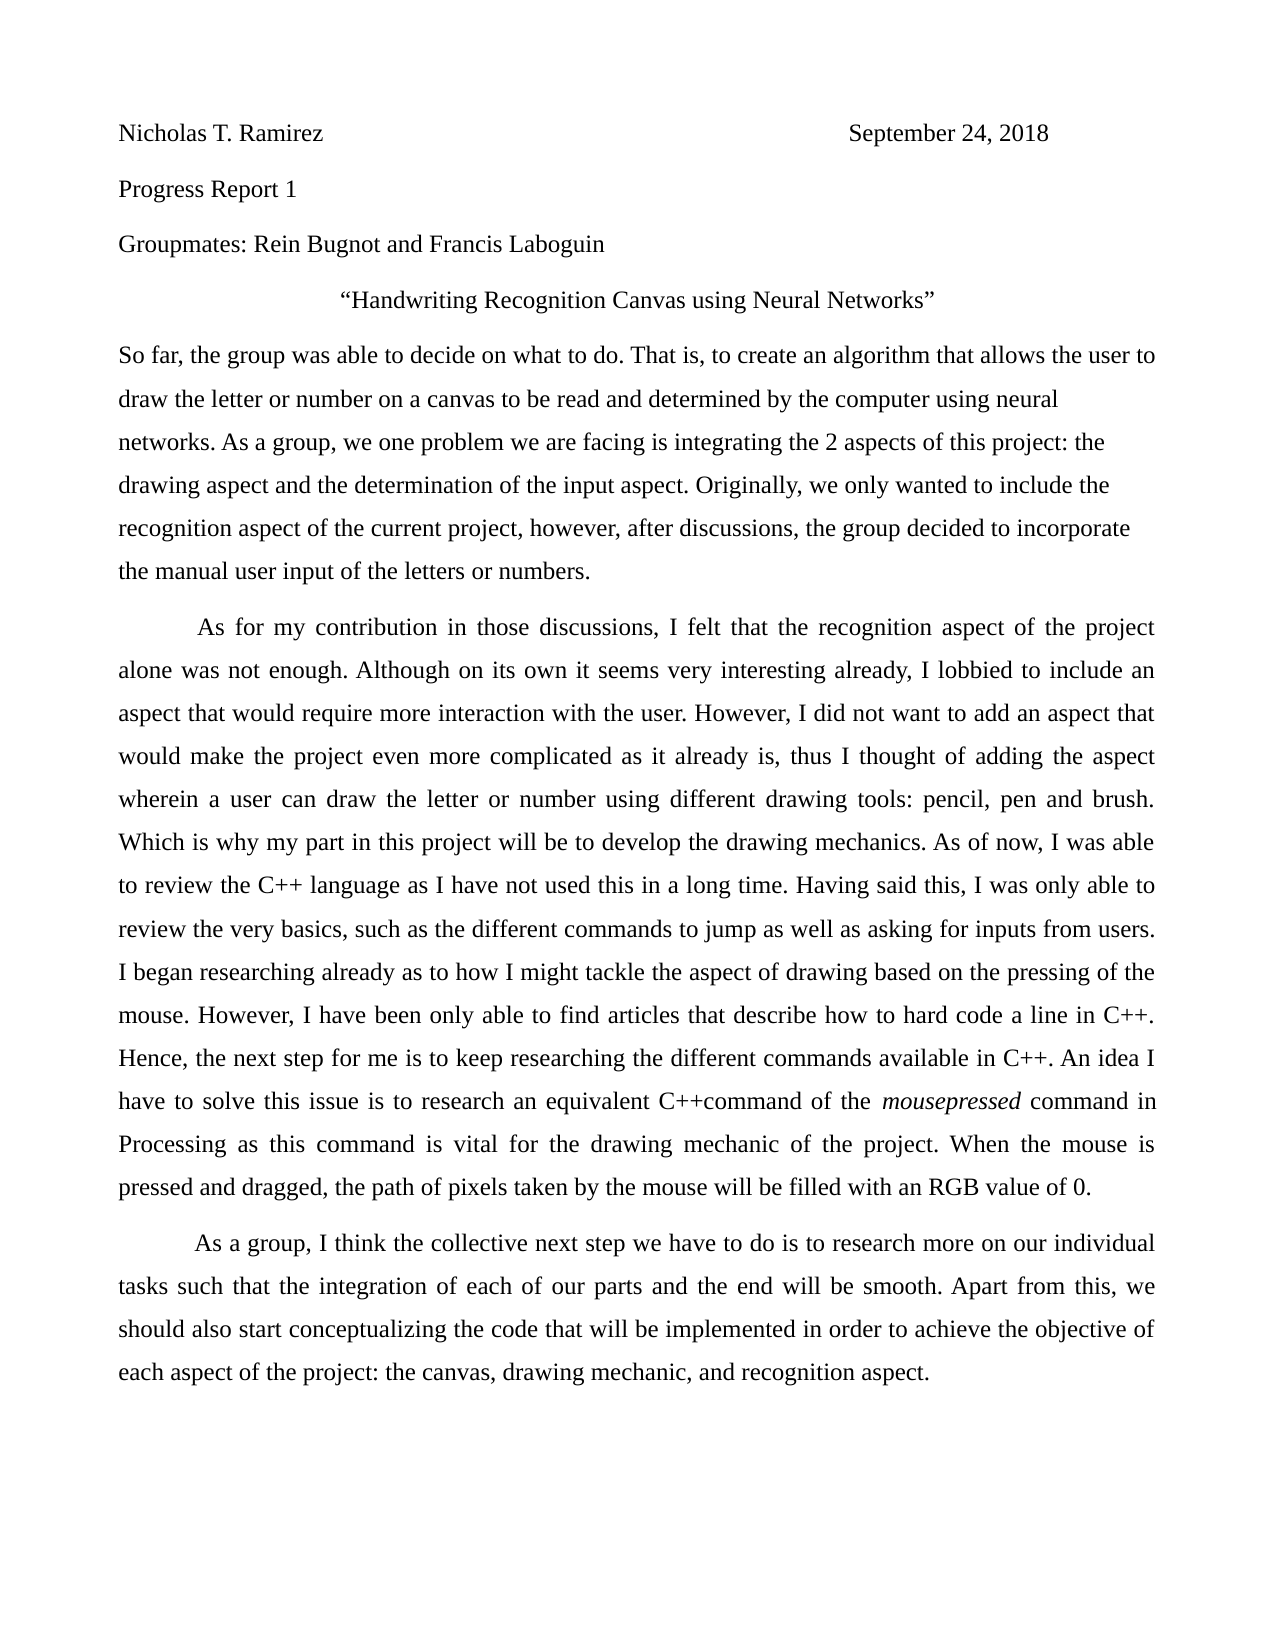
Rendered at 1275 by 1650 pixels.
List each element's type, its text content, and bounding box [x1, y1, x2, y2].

text “Handwriting Recognition Canvas using Neural Networks” [118, 285, 1157, 314]
text Groupmates: Rein Bugnot and Francis Laboguin [118, 229, 1157, 258]
text So far, the group was able to decide on what to do. That is, to create an algorithm that allows the user to draw the letter or number on a canvas to be read and determined by the computer using neural networks. As a group, we one problem we are facing is integrating the 2 aspects of this project: the drawing aspect and the determination of the input aspect. Originally, we only wanted to include the recognition aspect of the current project, however, after discussions, the group decided to incorporate the manual user input of the letters or numbers. [118, 341, 1157, 585]
text Nicholas T. Ramirez September 24, 2018 [118, 118, 1157, 147]
text As for my contribution in those discussions, I felt that the recognition aspect of the project alone was not enough. Although on its own it seems very interesting already, I lobbied to include an aspect that would require more interaction with the user. However, I did not want to add an aspect that would make the project even more complicated as it already is, thus I thought of adding the aspect wherein a user can draw the letter or number using different drawing tools: pencil, pen and brush. Which is why my part in this project will be to develop the drawing mechanics. As of now, I was able to review the C++ language as I have not used this in a long time. Having said this, I was only able to review the very basics, such as the different commands to jump as well as asking for inputs from users. I began researching already as to how I might tackle the aspect of drawing based on the pressing of the mouse. However, I have been only able to find articles that describe how to hard code a line in C++. Hence, the next step for me is to keep researching the different commands available in C++. An idea I have to solve this issue is to research an equivalent C++command of the mousepressed command in Processing as this command is vital for the drawing mechanic of the project. When the mouse is pressed and dragged, the path of pixels taken by the mouse will be filled with an RGB value of 0. [118, 612, 1157, 1201]
text As a group, I think the collective next step we have to do is to research more on our individual tasks such that the integration of each of our parts and the end will be smooth. Apart from this, we should also start conceptualizing the code that will be implemented in order to achieve the objective of each aspect of the project: the canvas, drawing mechanic, and recognition aspect. [118, 1228, 1157, 1386]
text Progress Report 1 [118, 174, 1157, 202]
